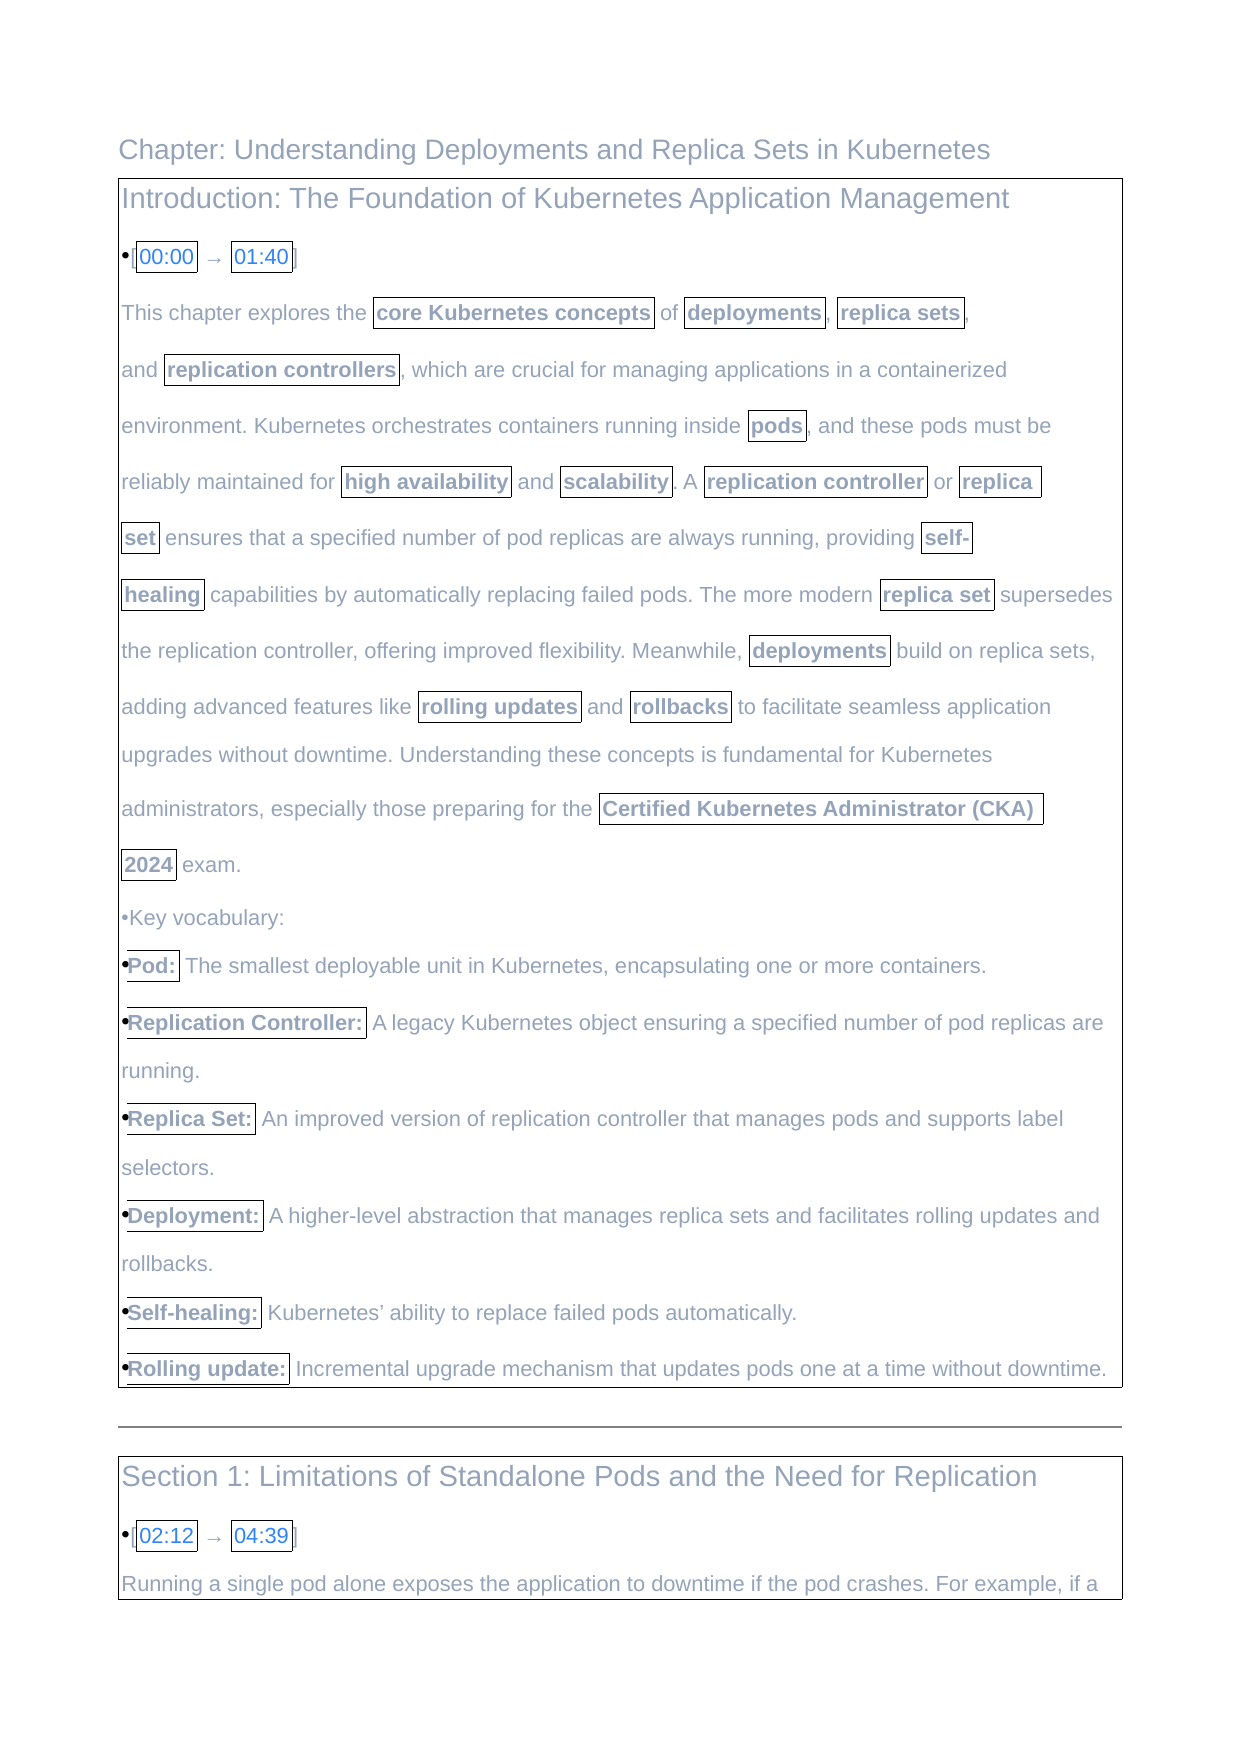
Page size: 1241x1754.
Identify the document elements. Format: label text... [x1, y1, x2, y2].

list Pod: The smallest deployable unit in Kubernetes, encapsulating one or more containers. [119, 947, 1122, 982]
list [00:00 → 01:40] This chapter explores the core Kubernetes concepts of deployments, replica sets, and replication controllers, which are crucial for managing applications in a containerized environment. Kubernetes orchestrates containers running inside pods, and these pods must be reliably maintained for high availability and scalability. A replication controller or replica set ensures that a specified number of pod replicas are always running, providing self-healing capabilities by automatically replacing failed pods. The more modern replica set supersedes the replication controller, offering improved flexibility. Meanwhile, deployments build on replica sets, adding advanced features like rolling updates and rollbacks to facilitate seamless application upgrades without downtime. Understanding these concepts is fundamental for Kubernetes administrators, especially those preparing for the Certified Kubernetes Administrator (CKA) 2024 exam. [119, 238, 1122, 880]
list Rolling update: Incremental upgrade mechanism that updates pods one at a time without downtime. [119, 1350, 1122, 1387]
list Deployment: A higher-level abstraction that manages replica sets and facilitates rolling updates and rollbacks. [119, 1197, 1122, 1276]
list Self-healing: Kubernetes’ ability to replace failed pods automatically. [119, 1293, 1122, 1328]
list Replication Controller: A legacy Kubernetes object ensuring a specified number of pod replicas are running. [119, 1003, 1122, 1083]
list [02:12 → 04:39] Running a single pod alone exposes the application to downtime if the pod crashes. For example, if a [119, 1517, 1122, 1599]
list Replica Set: An improved version of replication controller that manages pods and supports label selectors. [119, 1100, 1122, 1180]
subtitle Chapter: Understanding Deployments and Replica Sets in Kubernetes [118, 133, 1122, 165]
list Key vocabulary: [119, 902, 1122, 930]
subtitle Introduction: The Foundation of Kubernetes Application Management [119, 179, 1122, 214]
subtitle Section 1: Limitations of Standalone Pods and the Need for Replication [119, 1457, 1122, 1493]
